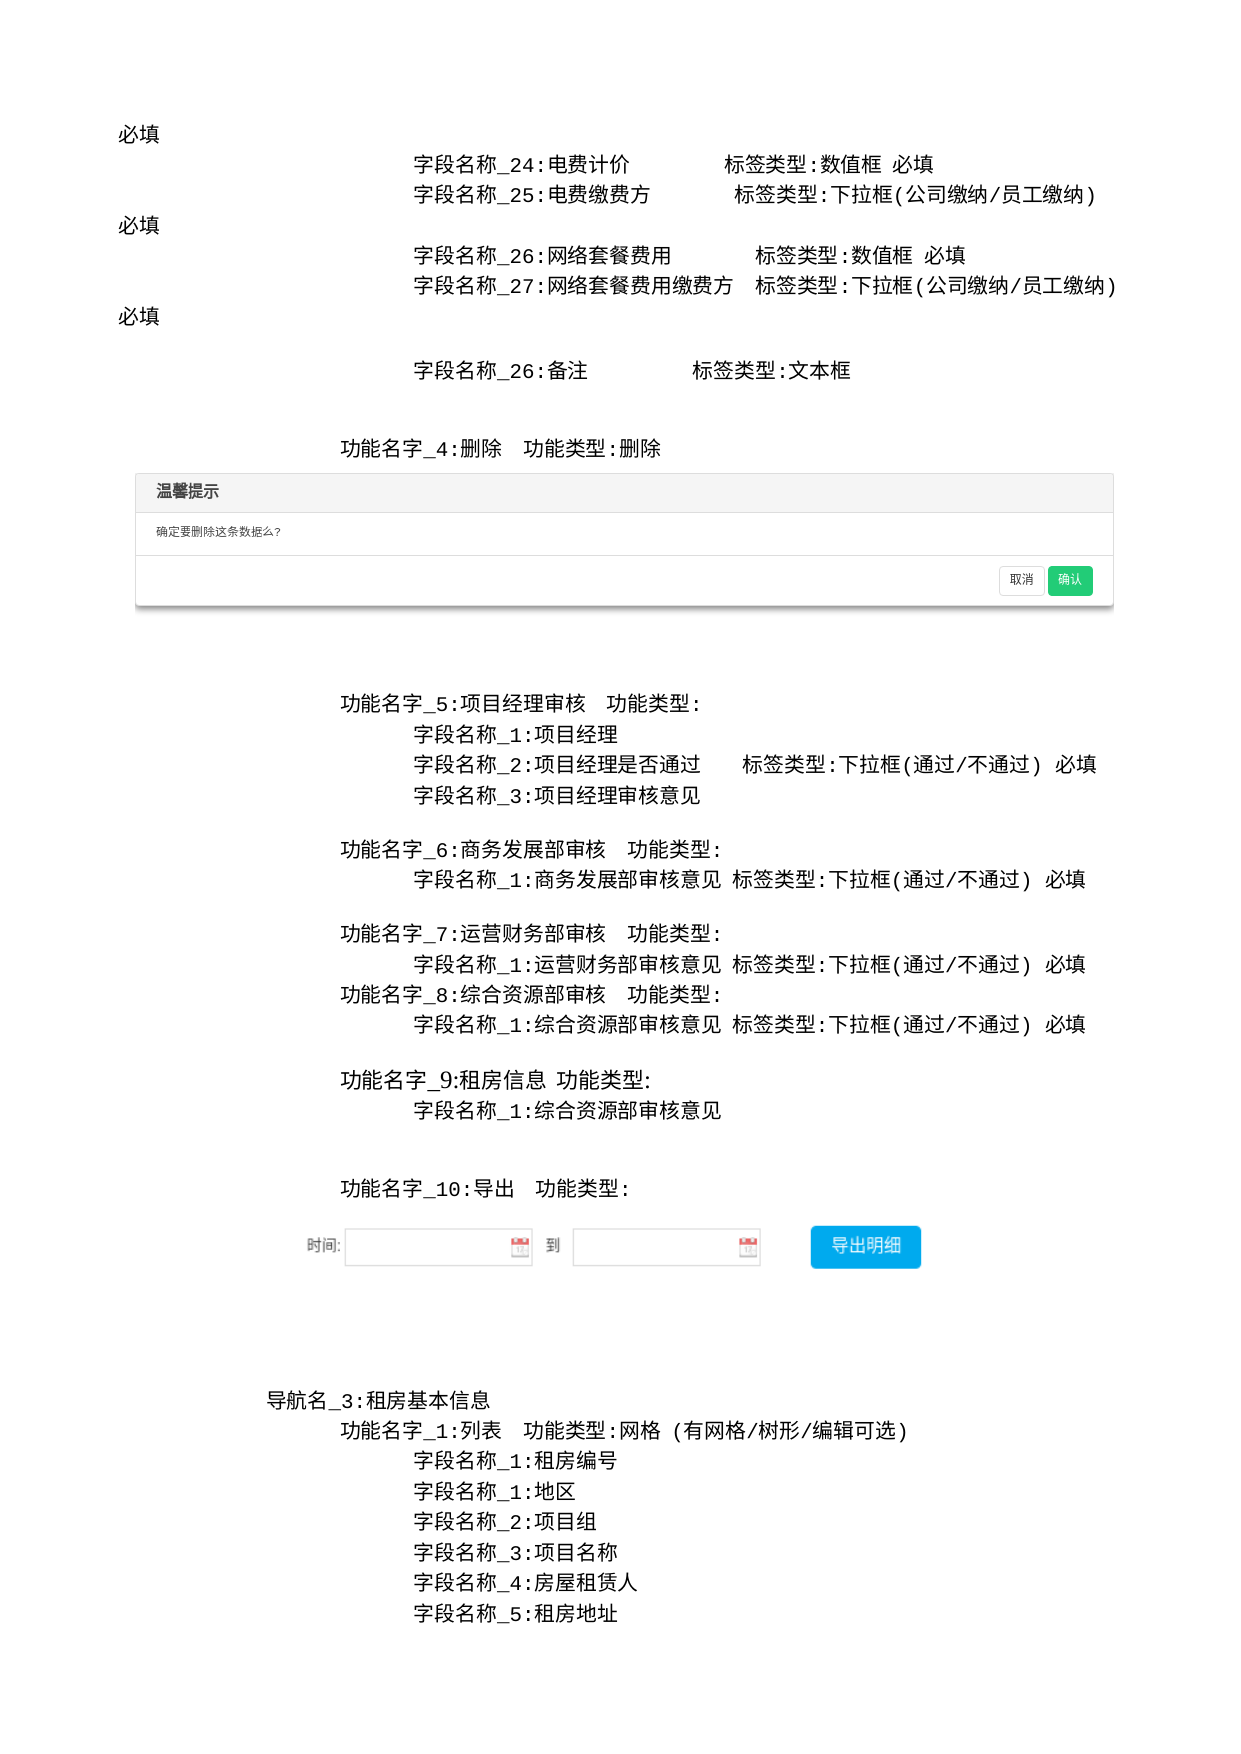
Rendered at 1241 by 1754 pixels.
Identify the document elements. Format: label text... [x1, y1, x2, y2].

text 字段名称_1:地区 [118, 1475, 1122, 1506]
text 字段名称_26:备注 标签类型:文本框 [118, 354, 1122, 384]
text 功能名字_7:运营财务部审核 功能类型: [118, 917, 1122, 948]
text 字段名称_2:项目经理是否通过 标签类型:下拉框(通过/不通过) 必填 [118, 748, 1122, 779]
text 功能名字_5:项目经理审核 功能类型: [118, 688, 1122, 718]
text 功能名字_4:删除 功能类型:删除 [118, 432, 1122, 462]
text 字段名称_1:商务发展部审核意见 标签类型:下拉框(通过/不通过) 必填 [118, 863, 1122, 894]
text 字段名称_1:综合资源部审核意见 [118, 1094, 1122, 1125]
text 字段名称_3:项目名称 [118, 1536, 1122, 1566]
text 字段名称_5:租房地址 [118, 1597, 1122, 1627]
text 字段名称_4:房屋租赁人 [118, 1566, 1122, 1597]
text 字段名称_1:项目经理 [118, 718, 1122, 748]
text 字段名称_26:网络套餐费用 标签类型:数值框 必填 [118, 239, 1122, 270]
text 字段名称_3:项目经理审核意见 [118, 779, 1122, 809]
text 必填 [118, 118, 1122, 148]
text 字段名称_1:综合资源部审核意见 标签类型:下拉框(通过/不通过) 必填 [118, 1009, 1122, 1039]
text 功能名字_6:商务发展部审核 功能类型: [118, 833, 1122, 863]
text 字段名称_27:网络套餐费用缴费方 标签类型:下拉框(公司缴纳/员工缴纳) 必填 [118, 270, 1122, 330]
text 功能名字_1:列表 功能类型:网格 (有网格/树形/编辑可选) [118, 1414, 1122, 1445]
text 字段名称_1:运营财务部审核意见 标签类型:下拉框(通过/不通过) 必填 [118, 948, 1122, 978]
text 导航名_3:租房基本信息 [118, 1384, 1122, 1414]
text 字段名称_1:租房编号 [118, 1445, 1122, 1475]
text 功能名字_10:导出 功能类型: [118, 1172, 1122, 1202]
text 字段名称_25:电费缴费方 标签类型:下拉框(公司缴纳/员工缴纳) 必填 [118, 179, 1122, 239]
text 功能名字_9:租房信息 功能类型: [118, 1063, 1122, 1094]
text 字段名称_24:电费计价 标签类型:数值框 必填 [118, 148, 1122, 179]
picture [118, 462, 1123, 664]
picture [118, 1202, 1123, 1361]
text 功能名字_8:综合资源部审核 功能类型: [118, 978, 1122, 1009]
text 字段名称_2:项目组 [118, 1506, 1122, 1536]
